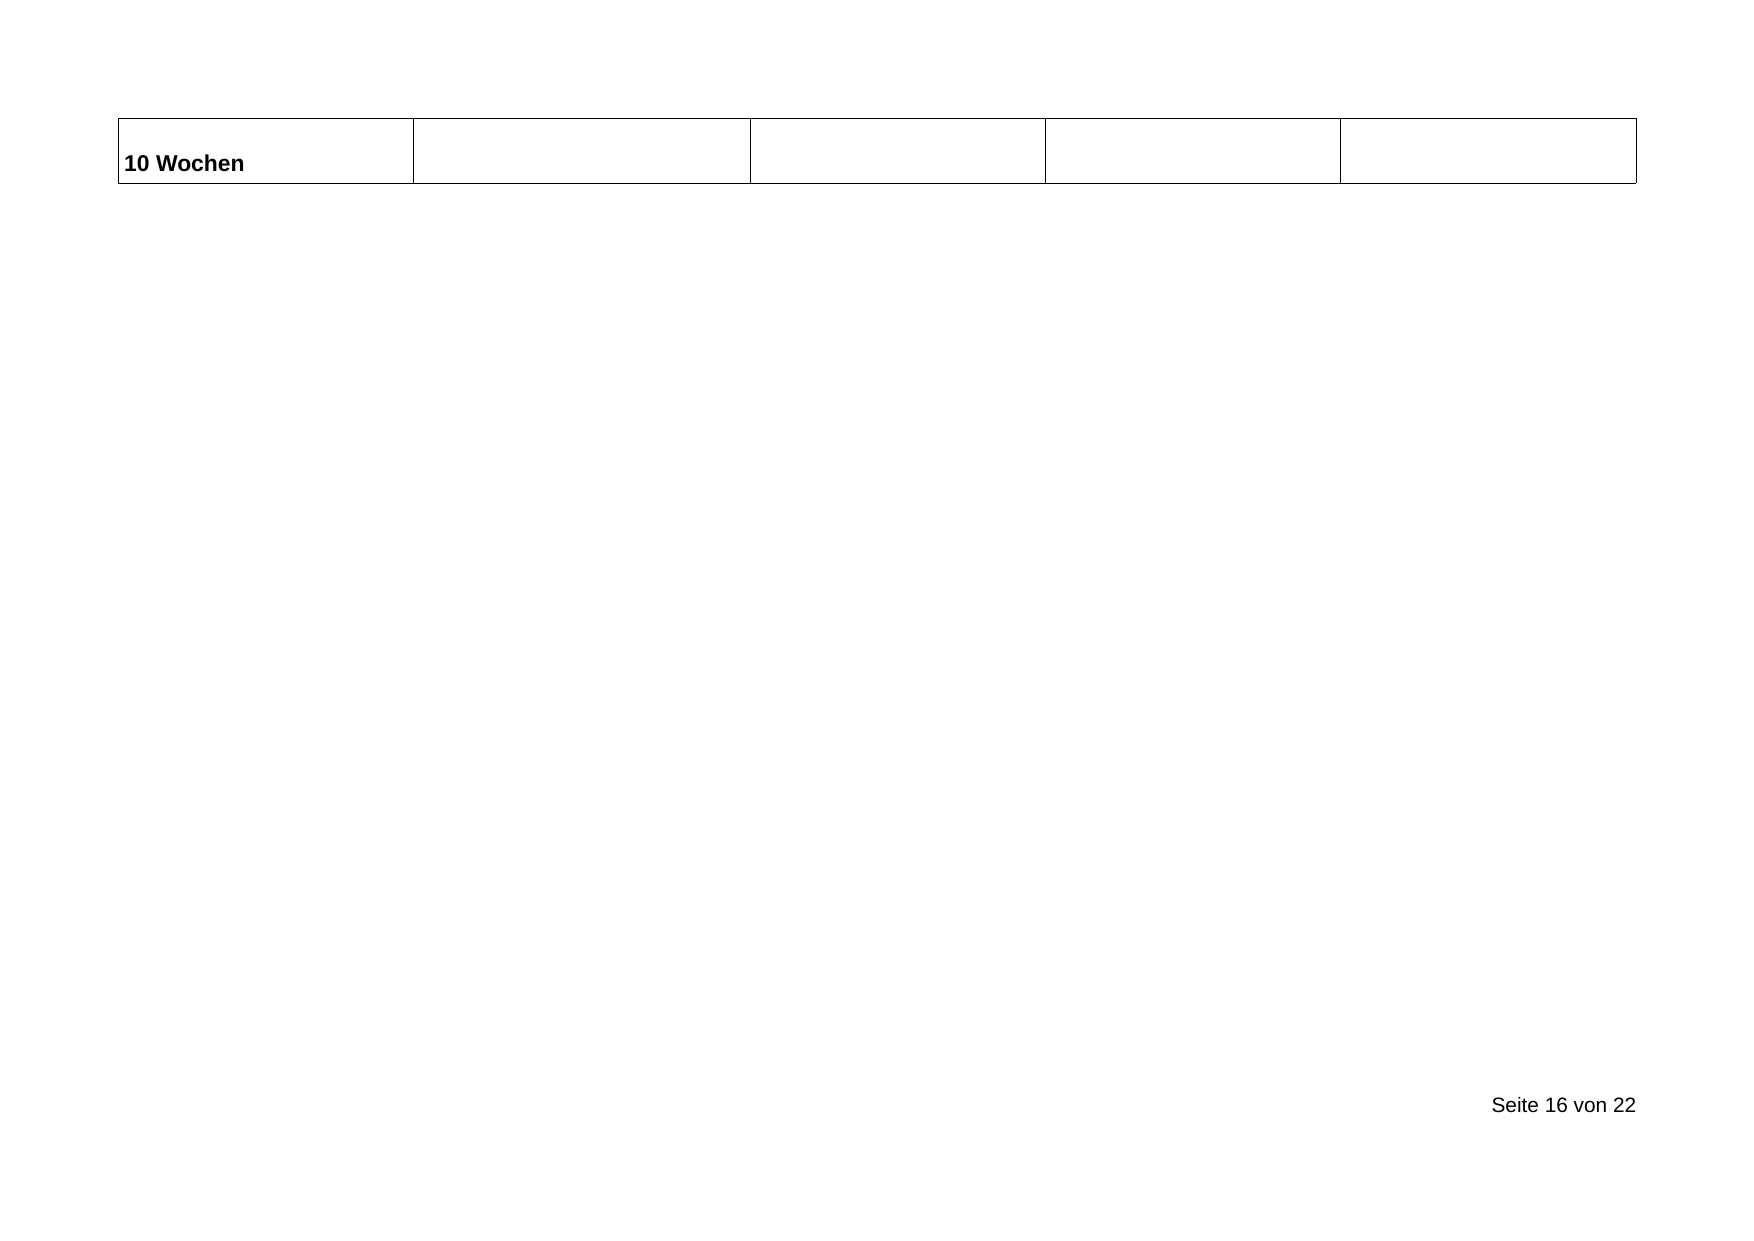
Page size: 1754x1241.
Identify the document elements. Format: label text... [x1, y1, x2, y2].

table_cell [1046, 119, 1340, 182]
table_cell [751, 119, 1045, 182]
table_cell 10 Wochen [119, 119, 413, 182]
table_cell [1341, 119, 1636, 182]
table_cell [414, 119, 750, 182]
